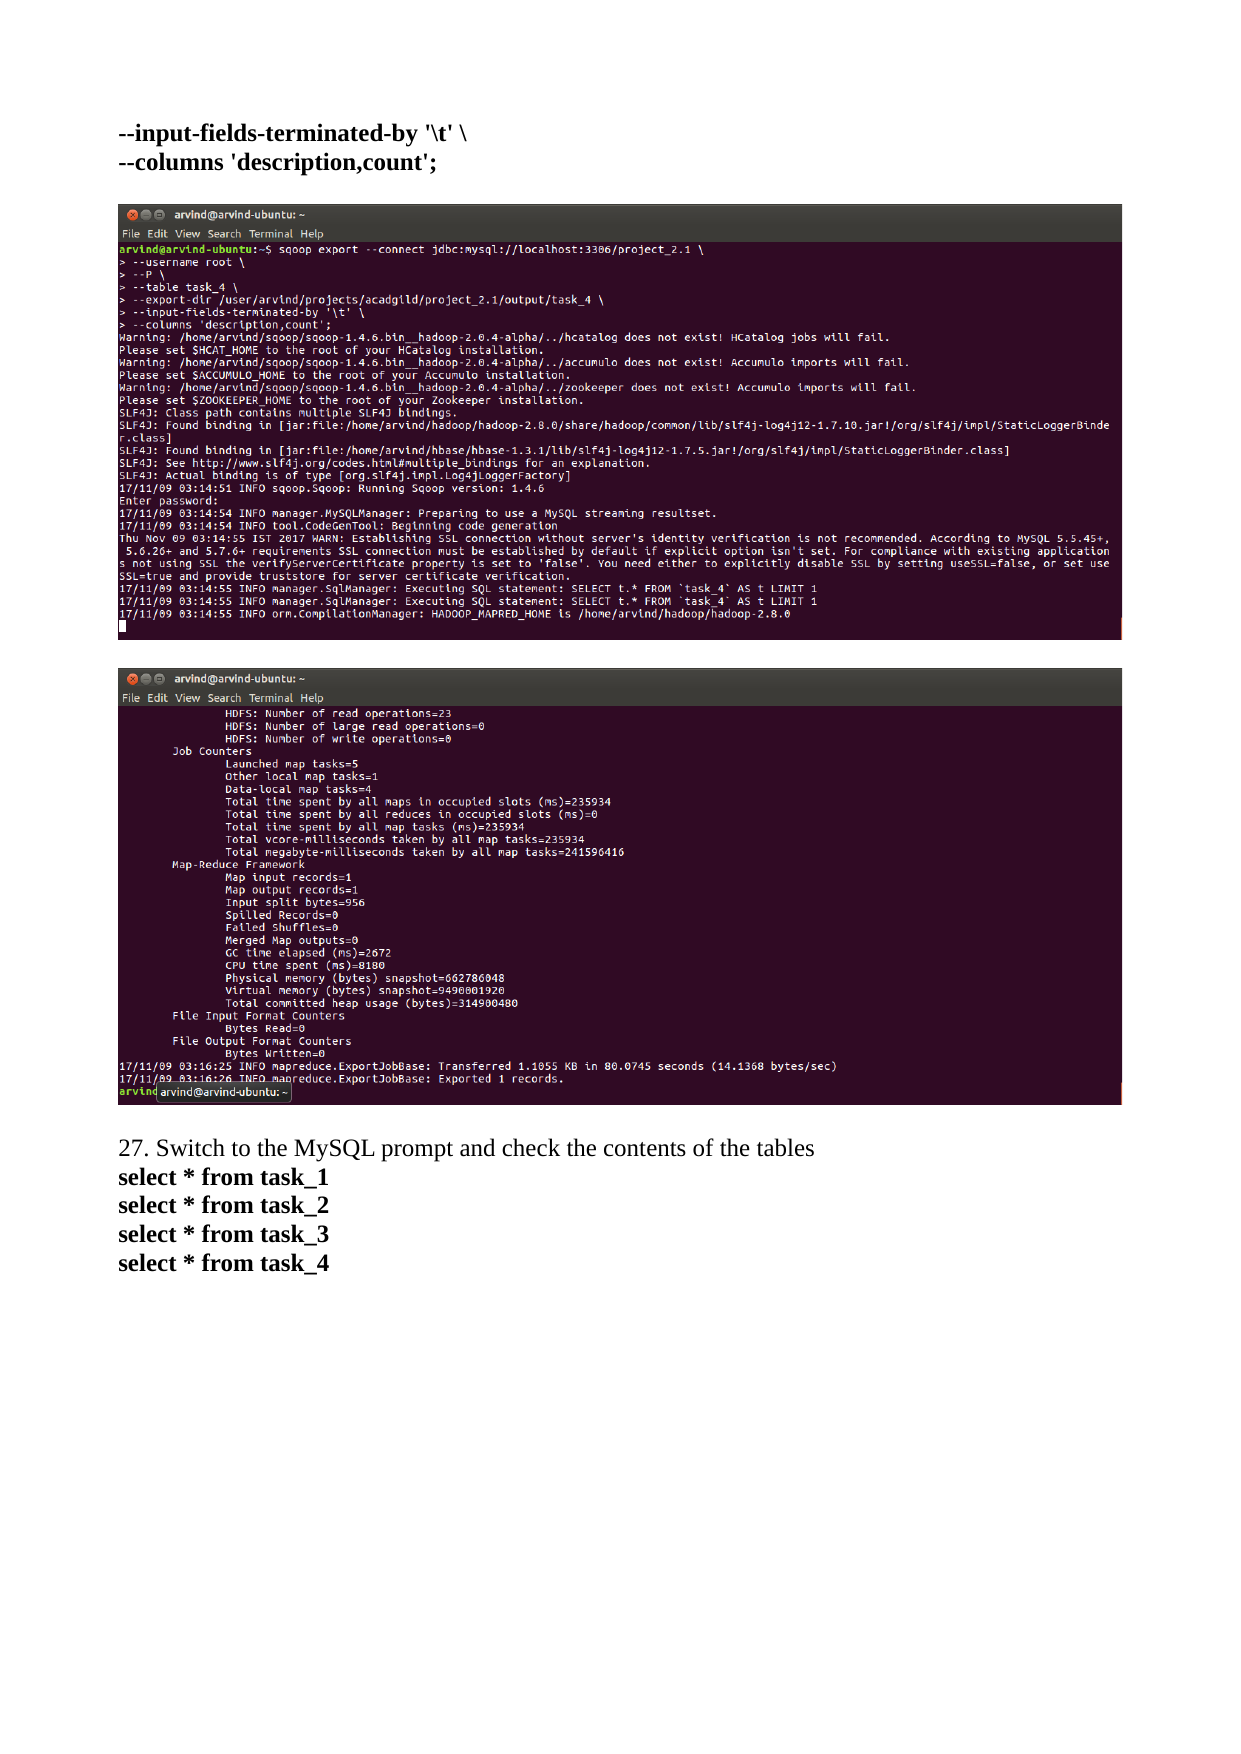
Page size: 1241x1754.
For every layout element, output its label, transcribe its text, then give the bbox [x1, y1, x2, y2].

text select * from task_1 [118, 1162, 1122, 1190]
text select * from task_2 [118, 1190, 1122, 1219]
text --input-fields-terminated-by '\t' \ [118, 118, 1122, 147]
text select * from task_3 [118, 1219, 1122, 1248]
text --columns 'description,count'; [118, 147, 1122, 176]
text 27. Switch to the MySQL prompt and check the contents of the tables [118, 1133, 1122, 1162]
text select * from task_4 [118, 1248, 1122, 1277]
